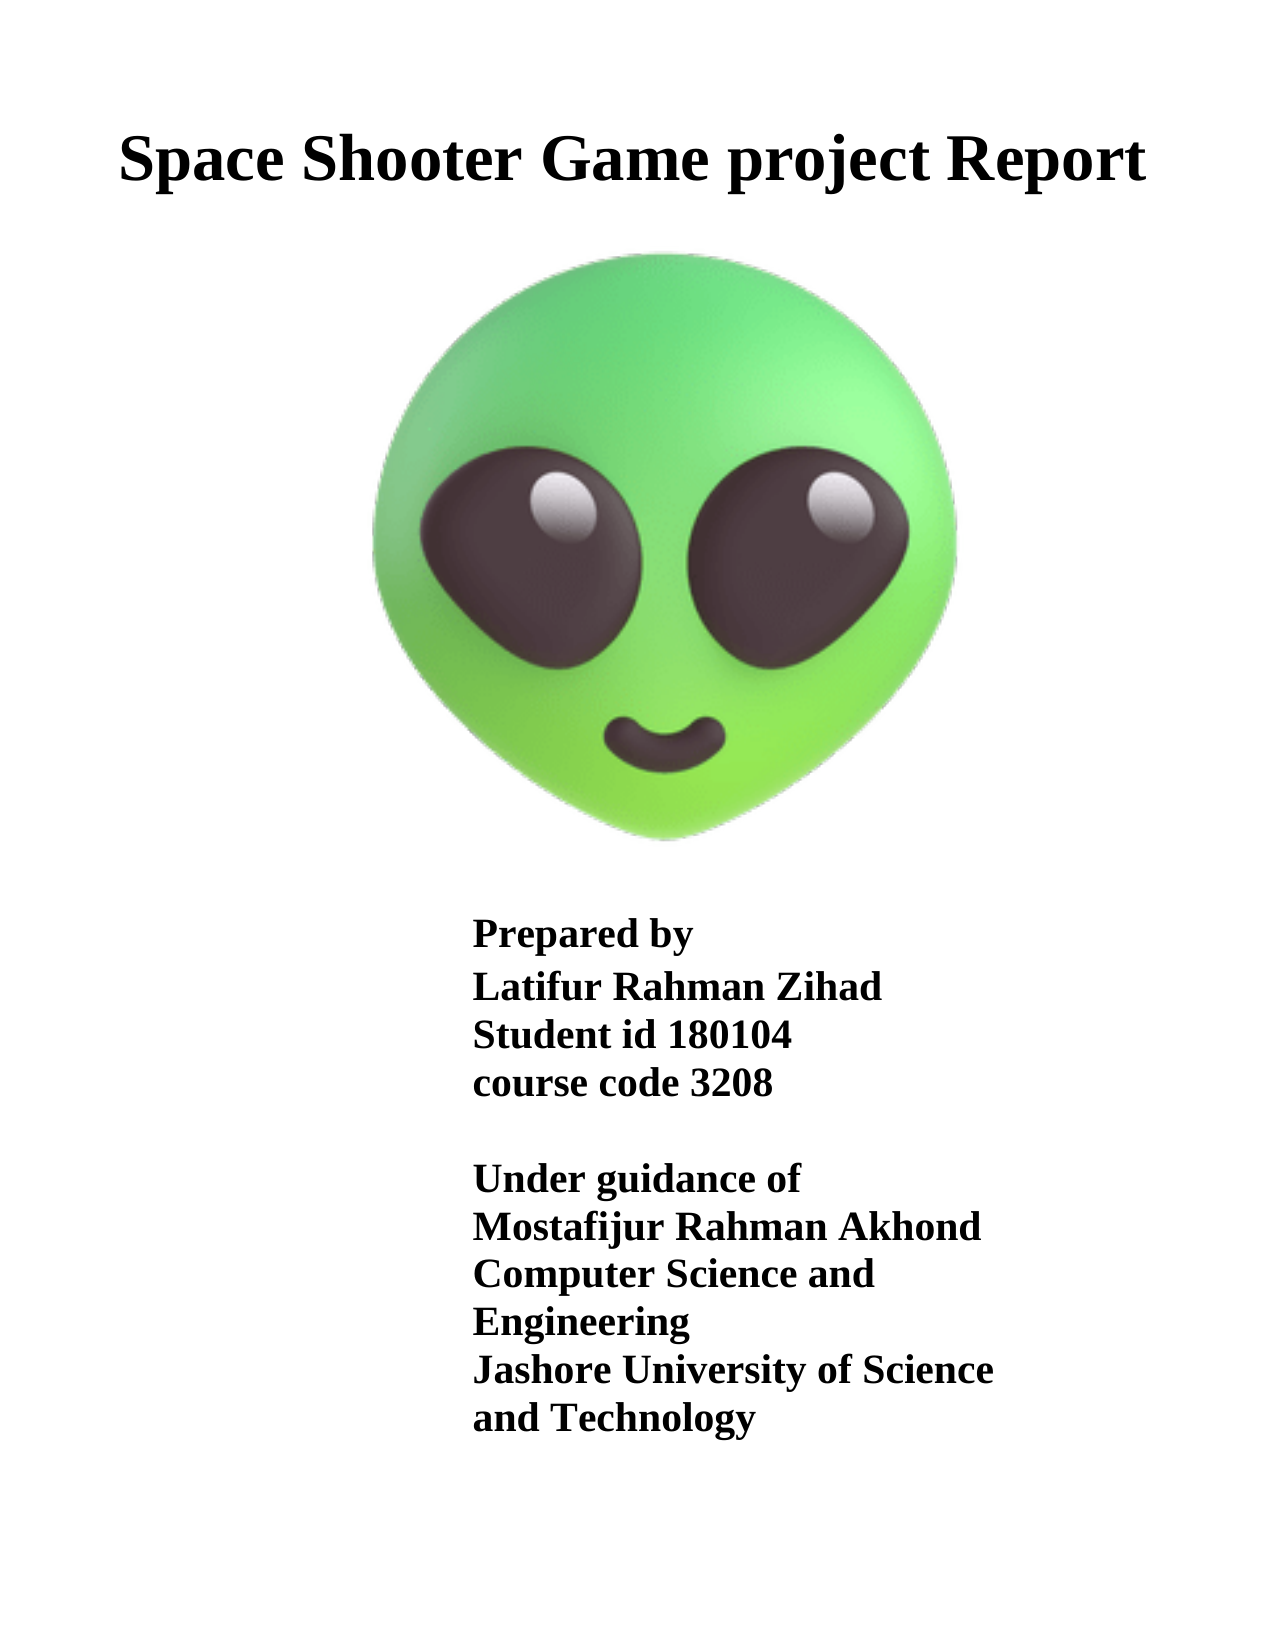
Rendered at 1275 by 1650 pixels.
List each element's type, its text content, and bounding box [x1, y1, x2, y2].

picture [346, 213, 993, 886]
text Under guidance of [118, 1153, 1157, 1201]
text Computer Science and Engineering [118, 1249, 1157, 1345]
text Prepared by [118, 195, 1157, 961]
text course code 3208 [118, 1057, 1157, 1105]
text Mostafijur Rahman Akhond [118, 1201, 1157, 1249]
text Jashore University of Science and Technology [118, 1345, 1157, 1441]
text Student id 180104 [118, 1009, 1157, 1057]
text Space Shooter Game project Report [118, 118, 1157, 195]
text Latifur Rahman Zihad [118, 961, 1157, 1009]
